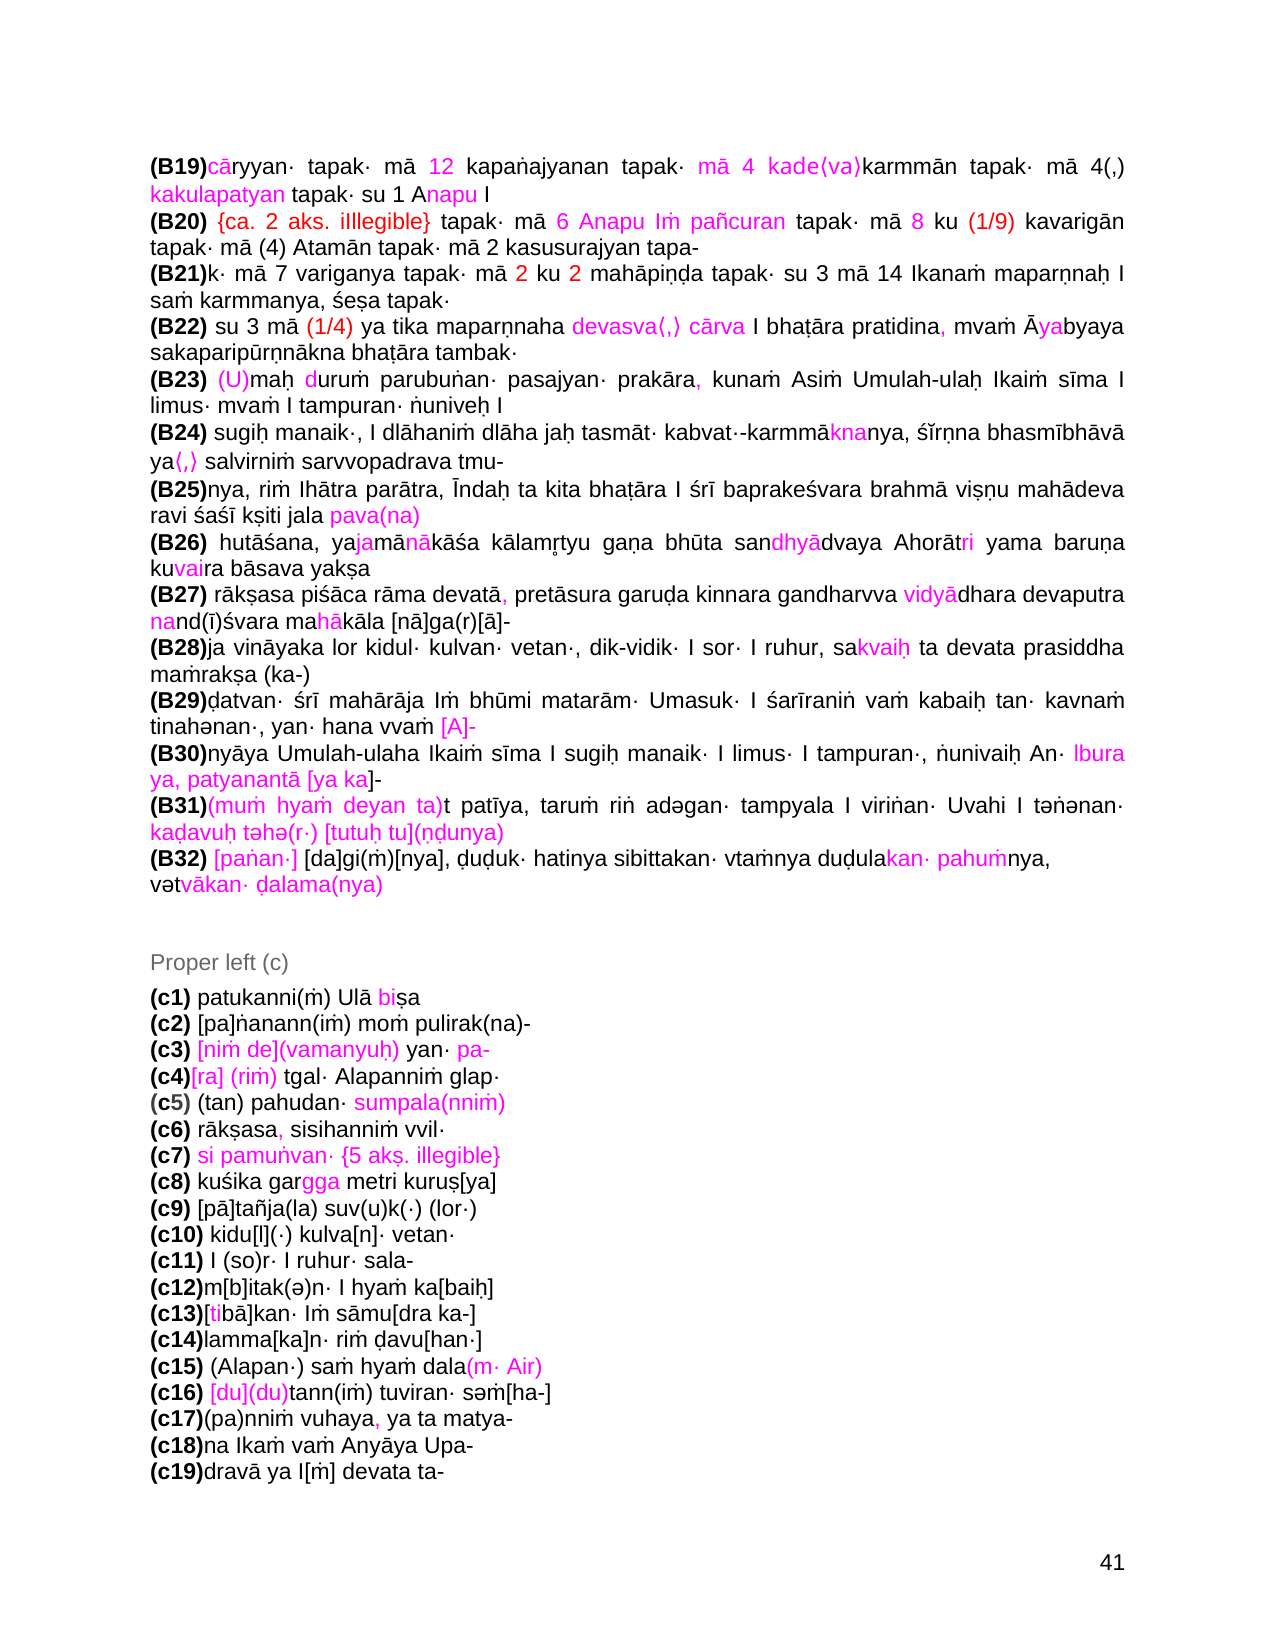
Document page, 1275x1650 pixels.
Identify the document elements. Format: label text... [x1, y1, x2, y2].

text (c19)dravā ya I[ṁ] devata ta- [150, 1458, 1125, 1484]
text (c13)[tibā]kan· Iṁ sāmu[dra ka-] [150, 1300, 1125, 1326]
text (B28)ja vināyaka lor kidul· kulvan· vetan·, dik-vidik· I sor· I ruhur, sakvaiḥ ta devata prasiddha maṁrakṣa (ka-) [150, 634, 1125, 687]
text (c17)(pa)nniṁ vuhaya, ya ta matya- [150, 1405, 1125, 1432]
text (c6) rākṣasa, sisihanniṁ vvil· [150, 1116, 1125, 1142]
text (B32) [paṅan·] [da]gi(ṁ)[nya], ḍuḍuk· hatinya sibittakan· vtaṁnya duḍulakan· pahuṁnya, vətvākan· ḍalama(nya) [150, 845, 1125, 898]
text (c18)na Ikaṁ vaṁ Anyāya Upa- [150, 1432, 1125, 1458]
text (c12)m[b]itak(ə)n· I hyaṁ ka[baiḥ] [150, 1274, 1125, 1300]
text (c3) [niṁ de](vamanyuḥ) yan· pa- [150, 1036, 1125, 1063]
text (B31)(muṁ hyaṁ deyan ta)t patīya, taruṁ riṅ adəgan· tampyala I viriṅan· Uvahi I təṅənan· kaḍavuḥ təhə(r·) [tutuḥ tu](ṇḍunya) [150, 792, 1125, 845]
text (c10) kidu[l](·) kulva[n]· vetan· [150, 1221, 1125, 1247]
text (c16) [du](du)tann(iṁ) tuviran· səṁ[ha-] [150, 1379, 1125, 1405]
text (B22) su 3 mā (1/4) ya tika maparṇnaha devasva⟨,⟩ cārva I bhaṭāra pratidina, mvaṁ Āyabyaya sakaparipūrṇnākna bhaṭāra tambak· [150, 313, 1125, 366]
text (B20) {ca. 2 aks. iIllegible} tapak· mā 6 Anapu Iṁ pañcuran tapak· mā 8 ku (1/9) kavarigān tapak· mā (4) Atamān tapak· mā 2 kasusurajyan tapa- [150, 208, 1125, 260]
text (c4)[ra] (riṁ) tgal· Alapanniṁ glap· [150, 1063, 1125, 1089]
text (c14)lamma[ka]n· riṁ ḍavu[han·] [150, 1326, 1125, 1353]
text (B19)cāryyan· tapak· mā 12 kapaṅajyanan tapak· mā 4 kade⟨va⟩karmmān tapak· mā 4(,) kakulapatyan tapak· su 1 Anapu I [150, 150, 1125, 208]
text (c5) (tan) pahudan· sumpala(nniṁ) [150, 1089, 1125, 1116]
text (c1) patukanni(ṁ) Ulā biṣa [150, 984, 1125, 1010]
text (c9) [pā]tañja(la) suv(u)k(·) (lor·) [150, 1194, 1125, 1221]
subtitle Proper left (c) [150, 949, 1125, 975]
text (c7) si pamuṅvan· {5 akṣ. illegible} [150, 1142, 1125, 1168]
text (c11) I (so)r· I ruhur· sala- [150, 1247, 1125, 1274]
text (c8) kuśika gargga metri kuruṣ[ya] [150, 1168, 1125, 1194]
text (B21)k· mā 7 variganya tapak· mā 2 ku 2 mahāpiṇḍa tapak· su 3 mā 14 Ikanaṁ maparṇnaḥ I saṁ karmmanya, śeṣa tapak· [150, 260, 1125, 313]
text (c2) [pa]ṅanann(iṁ) moṁ pulirak(na)- [150, 1010, 1125, 1036]
text (B27) rākṣasa piśāca rāma devatā, pretāsura garuḍa kinnara gandharvva vidyādhara devaputra nand(ī)śvara mahākāla [nā]ga(r)[ā]- [150, 581, 1125, 634]
text (B23) (U)maḥ duruṁ parubuṅan· pasajyan· prakāra, kunaṁ Asiṁ Umulah-ulaḥ Ikaiṁ sīma I limus· mvaṁ I tampuran· ṅuniveḥ I [150, 366, 1125, 418]
text (B24) sugiḥ manaik·, I dlāhaniṁ dlāha jaḥ tasmāt· kabvat·-karmmāknanya, śĭrṇna bhasmībhāvā ya⟨,⟩ salvirniṁ sarvvopadrava tmu- [150, 418, 1125, 476]
text (B29)ḍatvan· śrī mahārāja Iṁ bhūmi matarām· Umasuk· I śarīraniṅ vaṁ kabaiḥ tan· kavnaṁ tinahənan·, yan· hana vvaṁ [A]- [150, 687, 1125, 739]
text (B30)nyāya Umulah-ulaha Ikaiṁ sīma I sugiḥ manaik· I limus· I tampuran·, ṅunivaiḥ An· lbura ya, patyanantā [ya ka]- [150, 739, 1125, 792]
text (B25)nya, riṁ Ihātra parātra, Īndaḥ ta kita bhaṭāra I śrī baprakeśvara brahmā viṣṇu mahādeva ravi śaśī kṣiti jala pava(na) [150, 476, 1125, 529]
text (B26) hutāśana, yajamānākāśa kālamr̥tyu gaṇa bhūta sandhyādvaya Ahorātri yama baruṇa kuvaira bāsava yakṣa [150, 529, 1125, 581]
text (c15) (Alapan·) saṁ hyaṁ dala(m· Air) [150, 1353, 1125, 1379]
